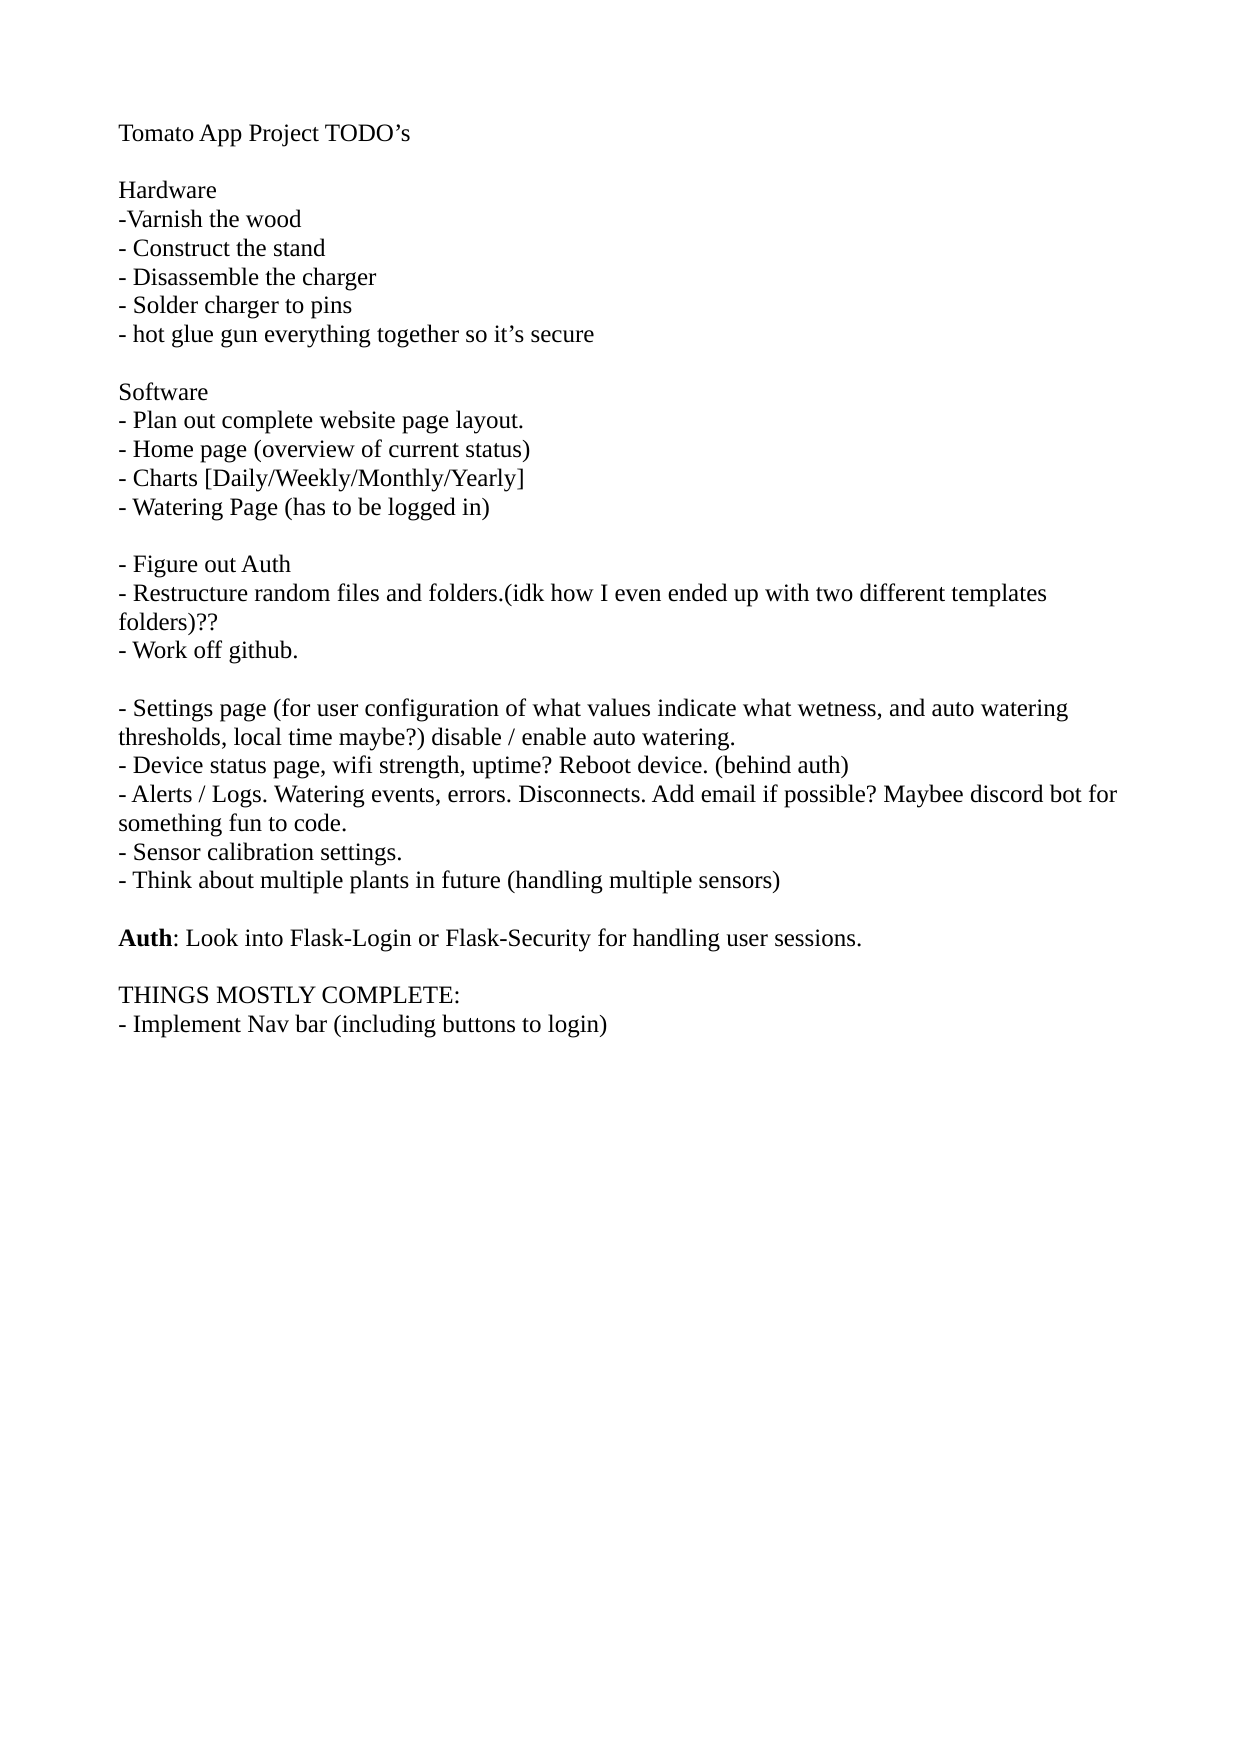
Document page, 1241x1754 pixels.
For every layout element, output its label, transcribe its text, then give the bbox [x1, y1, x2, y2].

text - Home page (overview of current status) [118, 434, 1122, 463]
text - Construct the stand [118, 233, 1122, 262]
text - Work off github. [118, 636, 1122, 664]
text - Restructure random files and folders.(idk how I even ended up with two different templates folders)?? [118, 578, 1122, 636]
text - Watering Page (has to be logged in) [118, 492, 1122, 521]
text - Figure out Auth [118, 549, 1122, 578]
text - Alerts / Logs. Watering events, errors. Disconnects. Add email if possible? Maybee discord bot for something fun to code. [118, 779, 1122, 837]
text - Charts [Daily/Weekly/Monthly/Yearly] [118, 463, 1122, 492]
text Hardware -Varnish the wood [118, 176, 1122, 233]
text - hot glue gun everything together so it’s secure [118, 319, 1122, 348]
text - Settings page (for user configuration of what values indicate what wetness, and auto watering thresholds, local time maybe?) disable / enable auto watering. [118, 693, 1122, 751]
text - Solder charger to pins [118, 291, 1122, 319]
text THINGS MOSTLY COMPLETE: - Implement Nav bar (including buttons to login) [118, 981, 1122, 1096]
text - Disassemble the charger [118, 262, 1122, 291]
text - Sensor calibration settings. [118, 837, 1122, 866]
text Software [118, 377, 1122, 406]
text - Plan out complete website page layout. [118, 406, 1122, 434]
text Tomato App Project TODO’s [118, 118, 1122, 147]
text - Device status page, wifi strength, uptime? Reboot device. (behind auth) [118, 751, 1122, 779]
text - Think about multiple plants in future (handling multiple sensors) Auth: Look into Flask-Login or Flask-Security for handling user sessions. [118, 866, 1122, 952]
